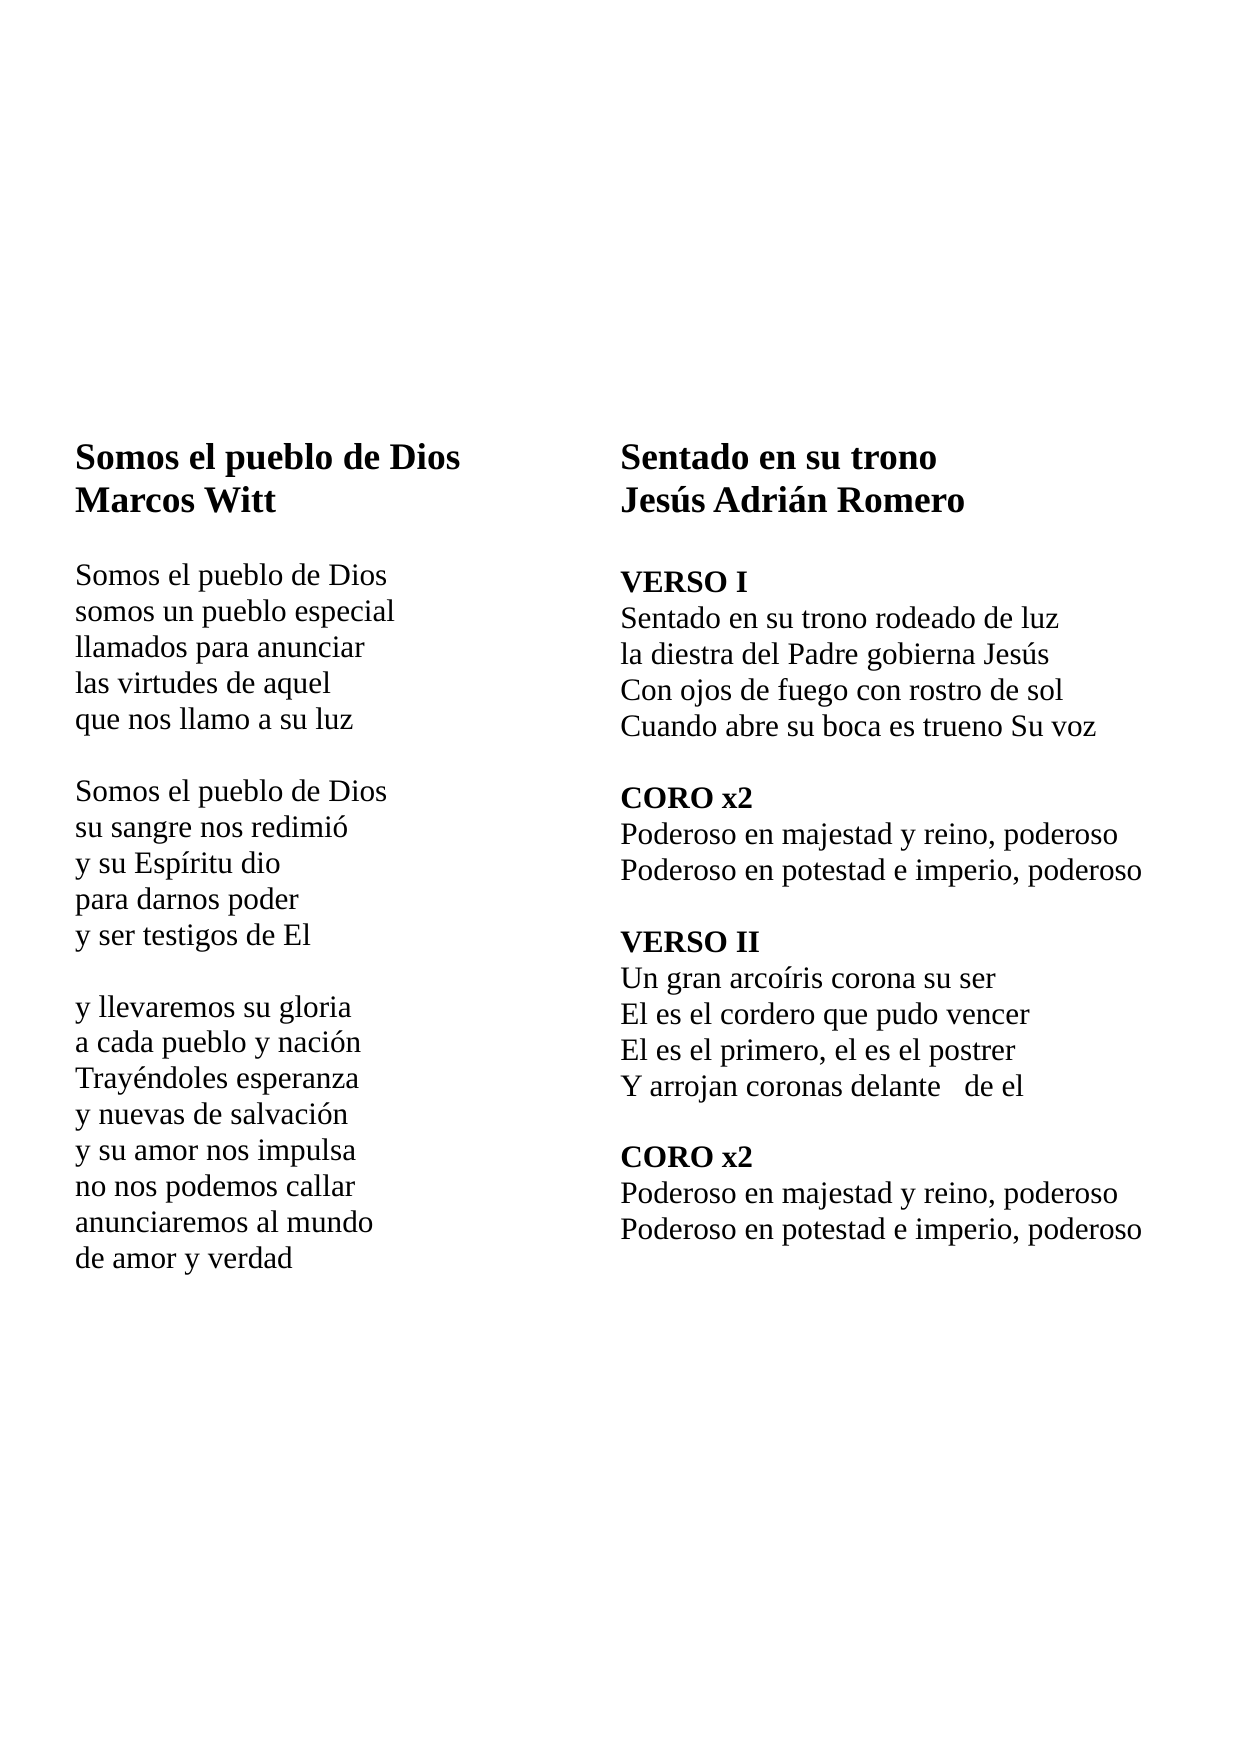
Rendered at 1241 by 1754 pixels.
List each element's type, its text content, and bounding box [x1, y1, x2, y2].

text CORO x2 [620, 779, 1165, 815]
text las virtudes de aquel [75, 664, 620, 700]
text y llevaremos su gloria [75, 988, 620, 1024]
text para darnos poder [75, 880, 620, 916]
text Poderoso en potestad e imperio, poderoso [620, 1211, 1165, 1247]
text VERSO I [620, 564, 1165, 600]
text Poderoso en majestad y reino, poderoso [620, 1175, 1165, 1211]
text Somos el pueblo de Dios [75, 557, 620, 592]
text y ser testigos de El [75, 916, 620, 952]
text y su amor nos impulsa [75, 1132, 620, 1167]
text Cuando abre su boca es trueno Su voz [620, 707, 1165, 743]
text Jesús Adrián Romero [620, 477, 1165, 521]
text El es el primero, el es el postrer [620, 1031, 1165, 1067]
text no nos podemos callar [75, 1167, 620, 1203]
text llamados para anunciar [75, 628, 620, 664]
text y su Espíritu dio [75, 844, 620, 880]
text la diestra del Padre gobierna Jesús [620, 636, 1165, 672]
text VERSO II [620, 923, 1165, 959]
text somos un pueblo especial [75, 592, 620, 628]
text su sangre nos redimió [75, 808, 620, 844]
text Somos el pueblo de Dios [75, 434, 620, 477]
text Somos el pueblo de Dios [75, 772, 620, 808]
text que nos llamo a su luz [75, 700, 620, 736]
text Sentado en su trono [620, 434, 1165, 477]
text Y arrojan coronas delante de el [620, 1067, 1165, 1103]
text anunciaremos al mundo [75, 1203, 620, 1239]
text Poderoso en majestad y reino, poderoso [620, 815, 1165, 851]
text y nuevas de salvación [75, 1096, 620, 1132]
text Sentado en su trono rodeado de luz [620, 600, 1165, 636]
text Trayéndoles esperanza [75, 1060, 620, 1096]
text de amor y verdad [75, 1239, 620, 1275]
text Un gran arcoíris corona su ser [620, 959, 1165, 995]
text Marcos Witt [75, 477, 620, 521]
text a cada pueblo y nación [75, 1024, 620, 1060]
text Poderoso en potestad e imperio, poderoso [620, 851, 1165, 887]
text Con ojos de fuego con rostro de sol [620, 672, 1165, 707]
text CORO x2 [620, 1139, 1165, 1175]
text El es el cordero que pudo vencer [620, 995, 1165, 1031]
